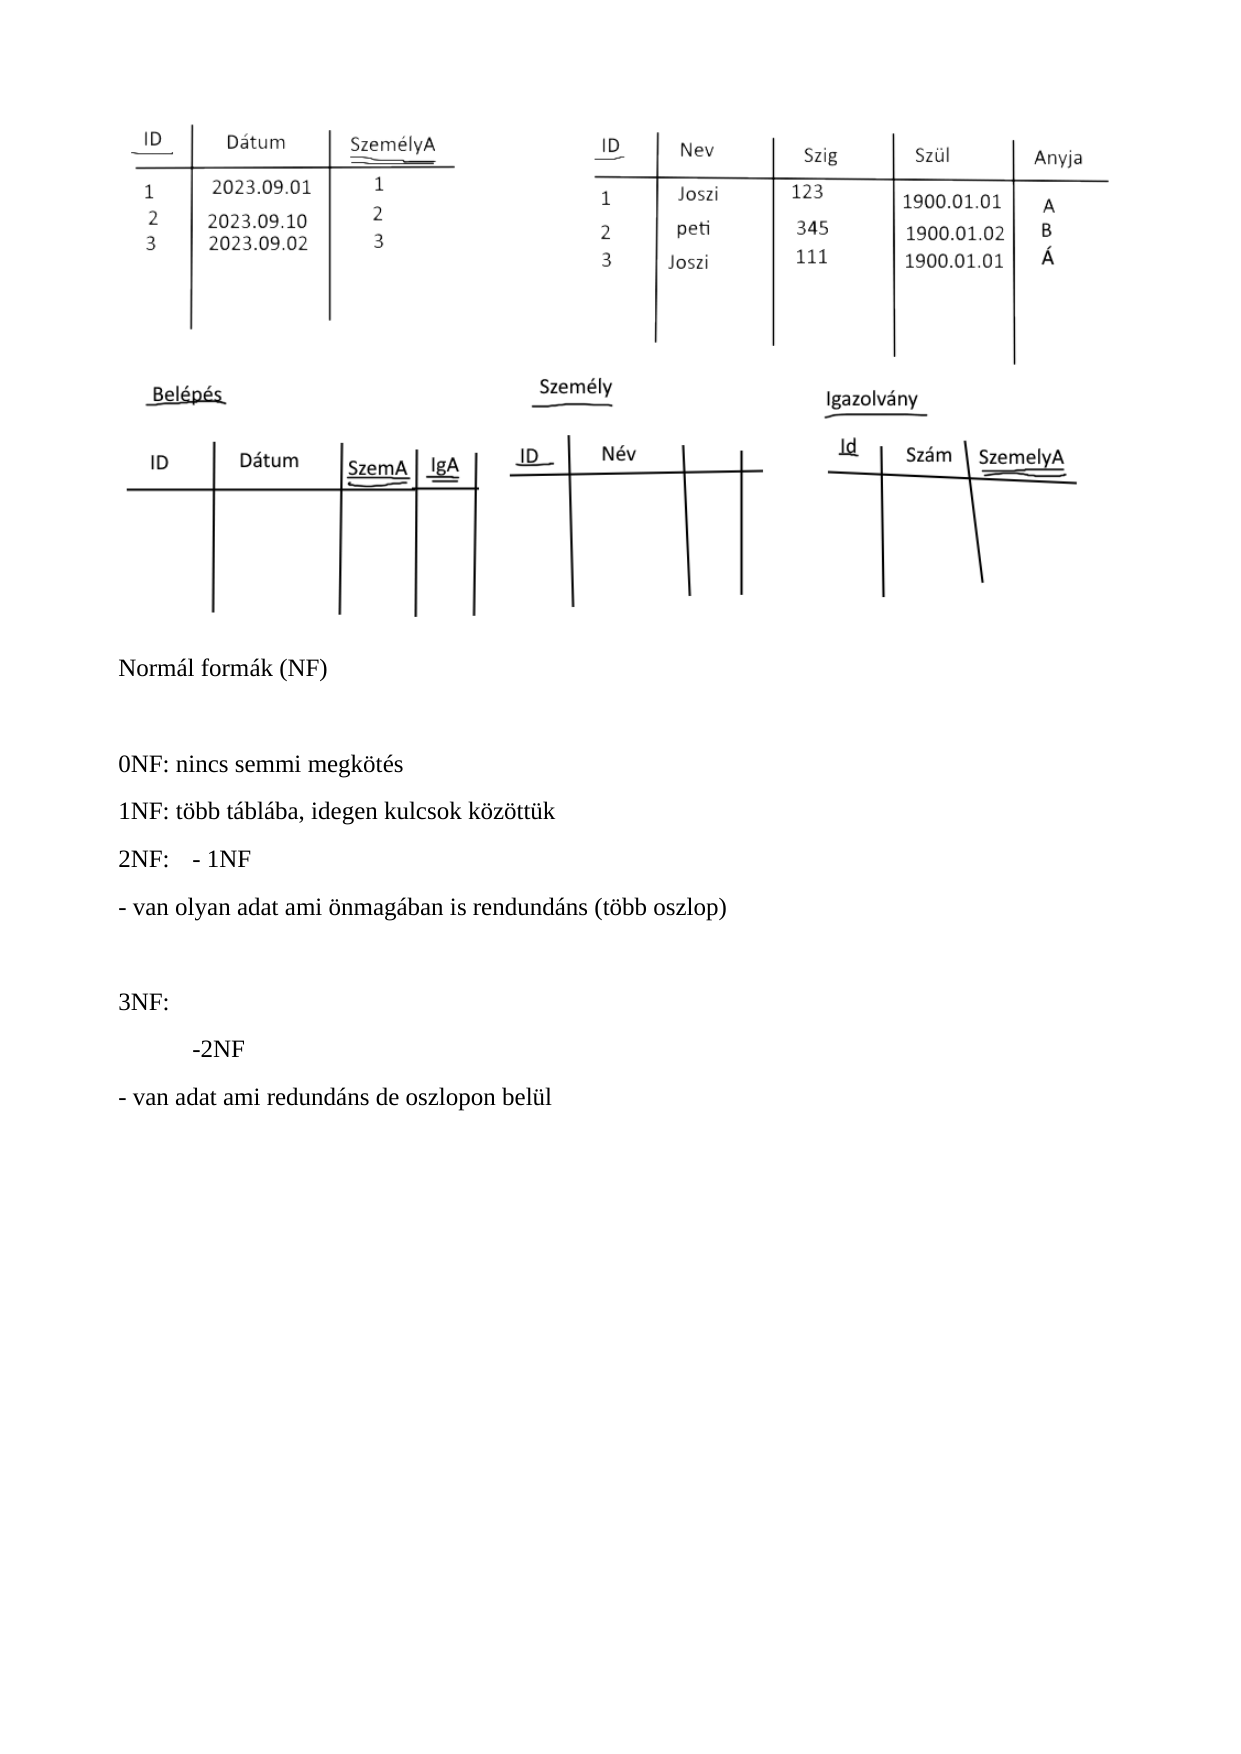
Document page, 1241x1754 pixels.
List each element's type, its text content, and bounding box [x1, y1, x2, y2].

text - van adat ami redundáns de oszlopon belül [118, 1082, 1122, 1111]
picture [118, 118, 1123, 650]
text 2NF: - 1NF [118, 844, 1122, 873]
text 0NF: nincs semmi megkötés [118, 749, 1122, 777]
text 1NF: több táblába, idegen kulcsok közöttük [118, 796, 1122, 825]
text 3NF: [118, 987, 1122, 1016]
text -2NF [118, 1034, 1122, 1063]
text - van olyan adat ami önmagában is rendundáns (több oszlop) [118, 892, 1122, 920]
text Normál formák (NF) [118, 650, 1122, 682]
